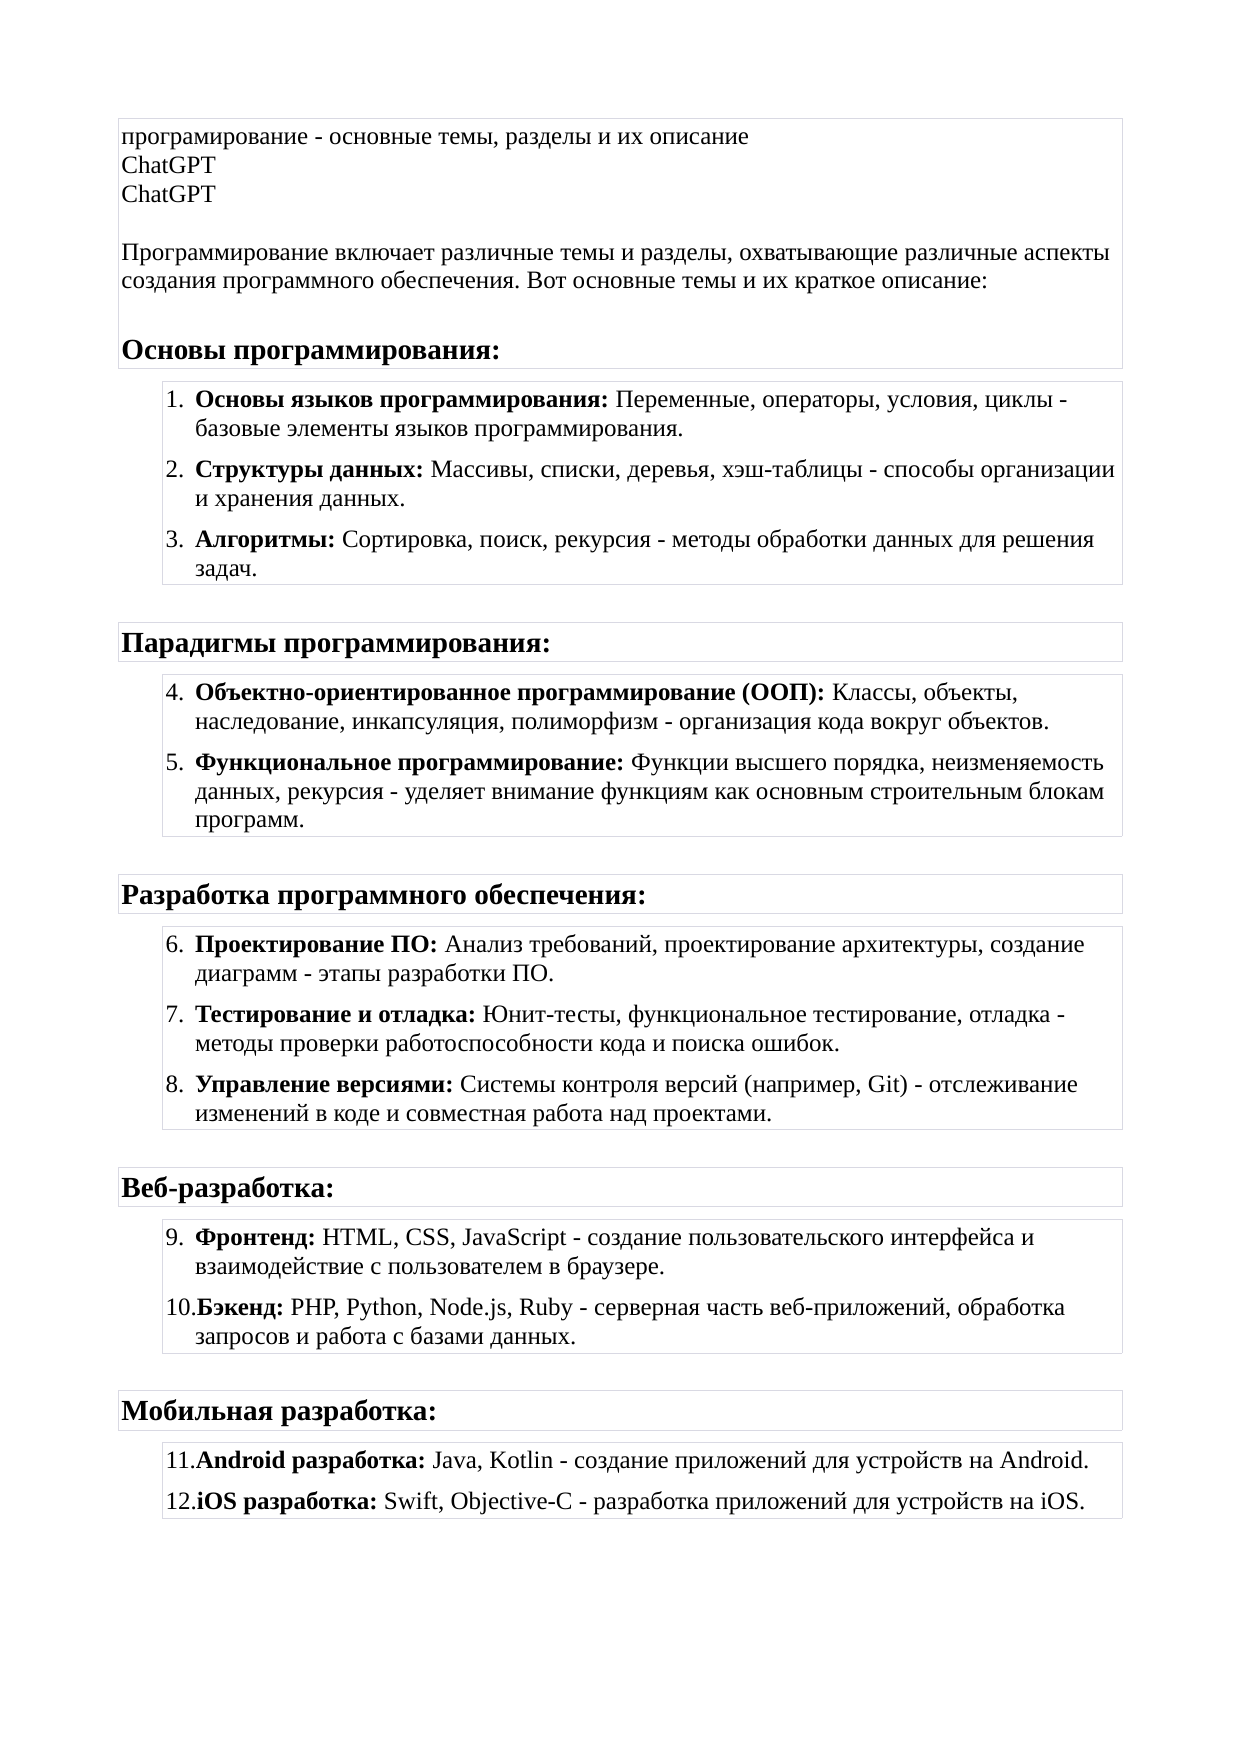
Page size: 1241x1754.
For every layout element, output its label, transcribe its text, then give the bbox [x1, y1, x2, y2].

subtitle Мобильная разработка: [119, 1391, 1122, 1430]
subtitle Парадигмы программирования: [119, 623, 1122, 661]
list Android разработка: Java, Kotlin - создание приложений для устройств на Android. [163, 1443, 1122, 1474]
list Бэкенд: PHP, Python, Node.js, Ruby - серверная часть веб-приложений, обработка запросов и работа с базами данных. [163, 1289, 1122, 1353]
list Алгоритмы: Сортировка, поиск, рекурсия - методы обработки данных для решения задач. [163, 521, 1122, 584]
text ChatGPT [119, 147, 1122, 176]
list Фронтенд: HTML, CSS, JavaScript - создание пользовательского интерфейса и взаимодействие с пользователем в браузере. [163, 1220, 1122, 1279]
subtitle Основы программирования: [119, 329, 1122, 368]
list Управление версиями: Системы контроля версий (например, Git) - отслеживание изменений в коде и совместная работа над проектами. [163, 1066, 1122, 1129]
text ChatGPT [119, 176, 1122, 207]
list Структуры данных: Массивы, списки, деревья, хэш-таблицы - способы организации и хранения данных. [163, 451, 1122, 511]
list Основы языков программирования: Переменные, операторы, условия, циклы - базовые элементы языков программирования. [163, 382, 1122, 441]
text програмирование - основные темы, разделы и их описание [119, 119, 1122, 147]
list Проектирование ПО: Анализ требований, проектирование архитектуры, создание диаграмм - этапы разработки ПО. [163, 927, 1122, 986]
list Тестирование и отладка: Юнит-тесты, функциональное тестирование, отладка - методы проверки работоспособности кода и поиска ошибок. [163, 996, 1122, 1056]
subtitle Разработка программного обеспечения: [119, 875, 1122, 913]
list iOS разработка: Swift, Objective-C - разработка приложений для устройств на iOS. [163, 1483, 1122, 1518]
text Программирование включает различные темы и разделы, охватывающие различные аспекты создания программного обеспечения. Вот основные темы и их краткое описание: [119, 234, 1122, 294]
subtitle Веб-разработка: [119, 1168, 1122, 1206]
list Объектно-ориентированное программирование (ООП): Классы, объекты, наследование, инкапсуляция, полиморфизм - организация кода вокруг объектов. [163, 675, 1122, 734]
list Функциональное программирование: Функции высшего порядка, неизменяемость данных, рекурсия - уделяет внимание функциям как основным строительным блокам программ. [163, 744, 1122, 836]
